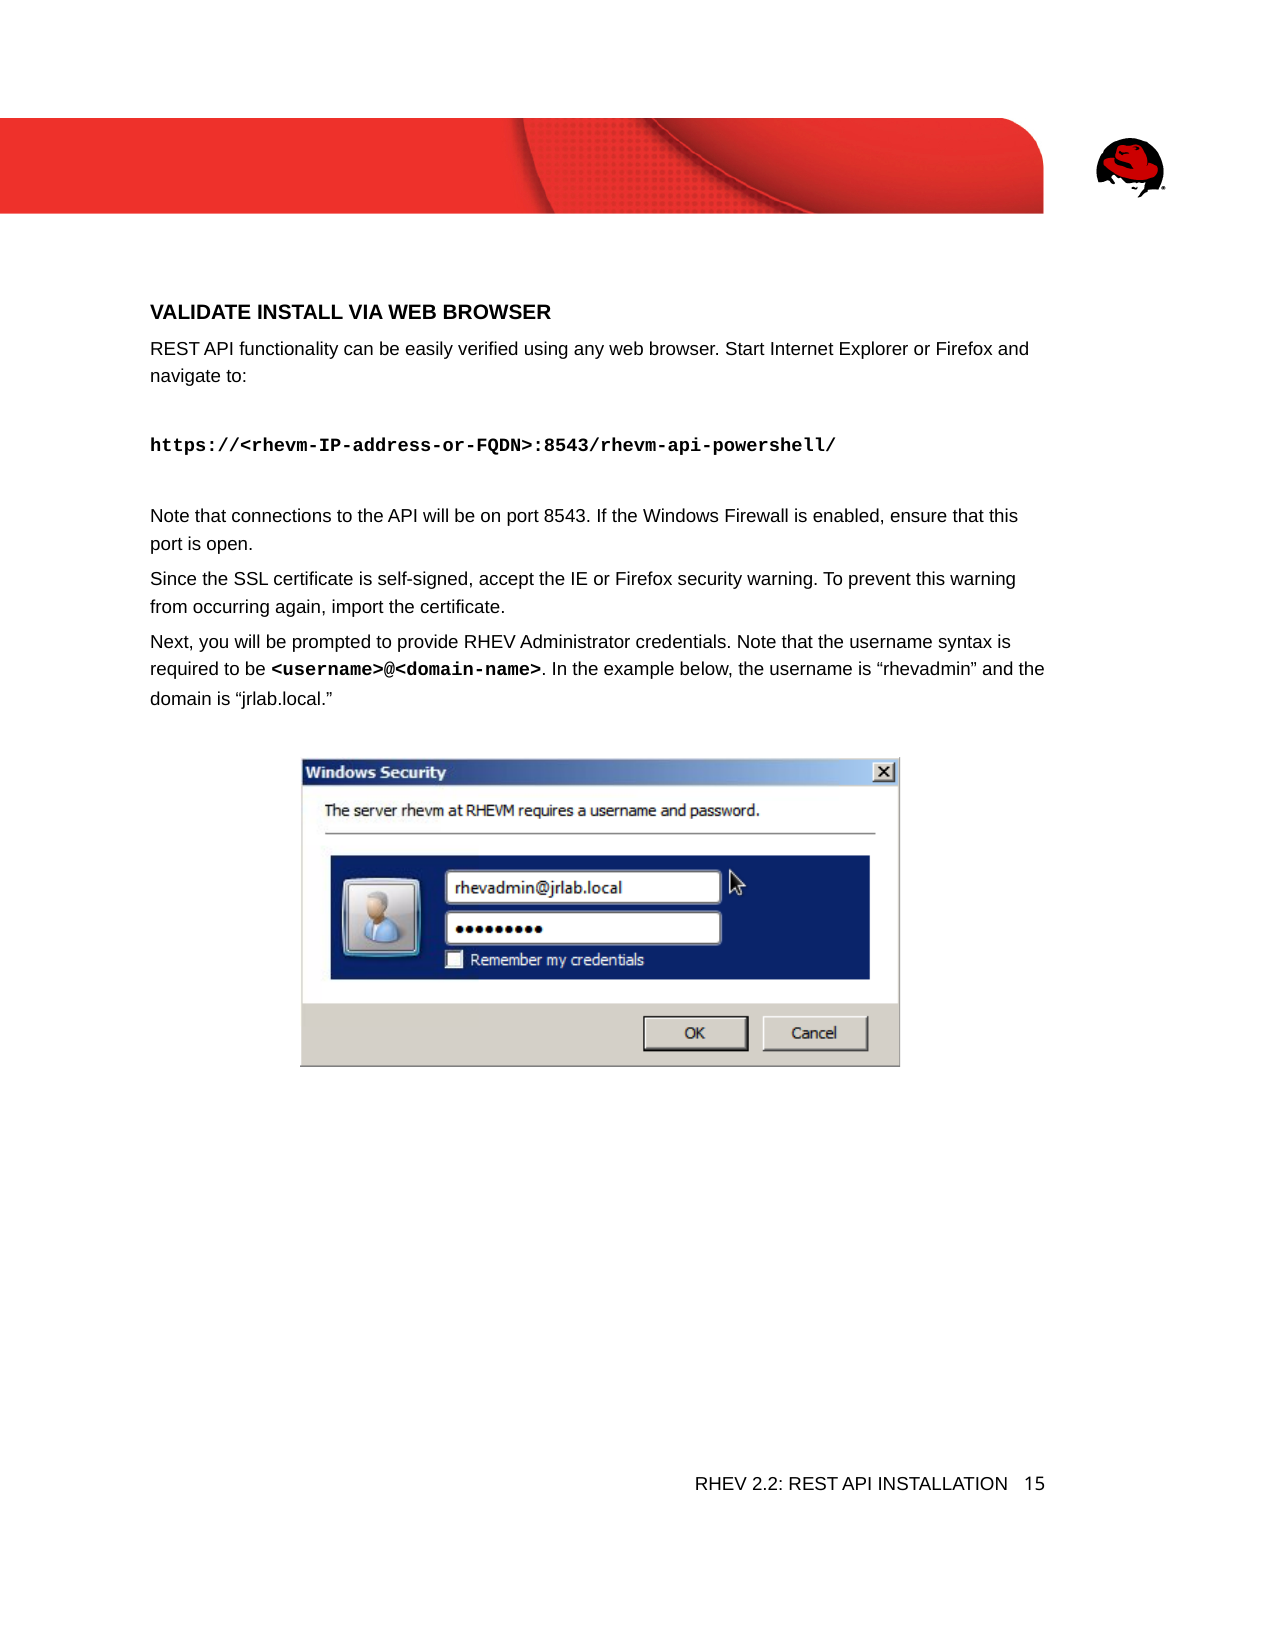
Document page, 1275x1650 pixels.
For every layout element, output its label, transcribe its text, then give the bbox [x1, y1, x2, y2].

picture [300, 757, 901, 1067]
text Note that connections to the API will be on port 8543. If the Windows Firewall is enabled, ensure that this port is open. [150, 505, 1050, 554]
picture [0, 118, 1170, 214]
text Next, you will be prompted to provide RHEV Administrator credentials. Note that the username syntax is required to be <username>@<domain-name>. In the example below, the username is “rhevadmin” and the domain is “jrlab.local.” [150, 631, 1050, 709]
text REST API functionality can be easily verified using any web browser. Start Internet Explorer or Firefox and navigate to: [150, 337, 1050, 387]
text https://<rhevm-IP-address-or-FQDN>:8543/rhevm-api-powershell/ [150, 435, 1050, 457]
text VALIDATE INSTALL VIA WEB BROWSER [150, 300, 1050, 324]
text Since the SSL certificate is self-signed, accept the IE or Firefox security warning. To prevent this warning from occurring again, import the certificate. [150, 568, 1050, 617]
